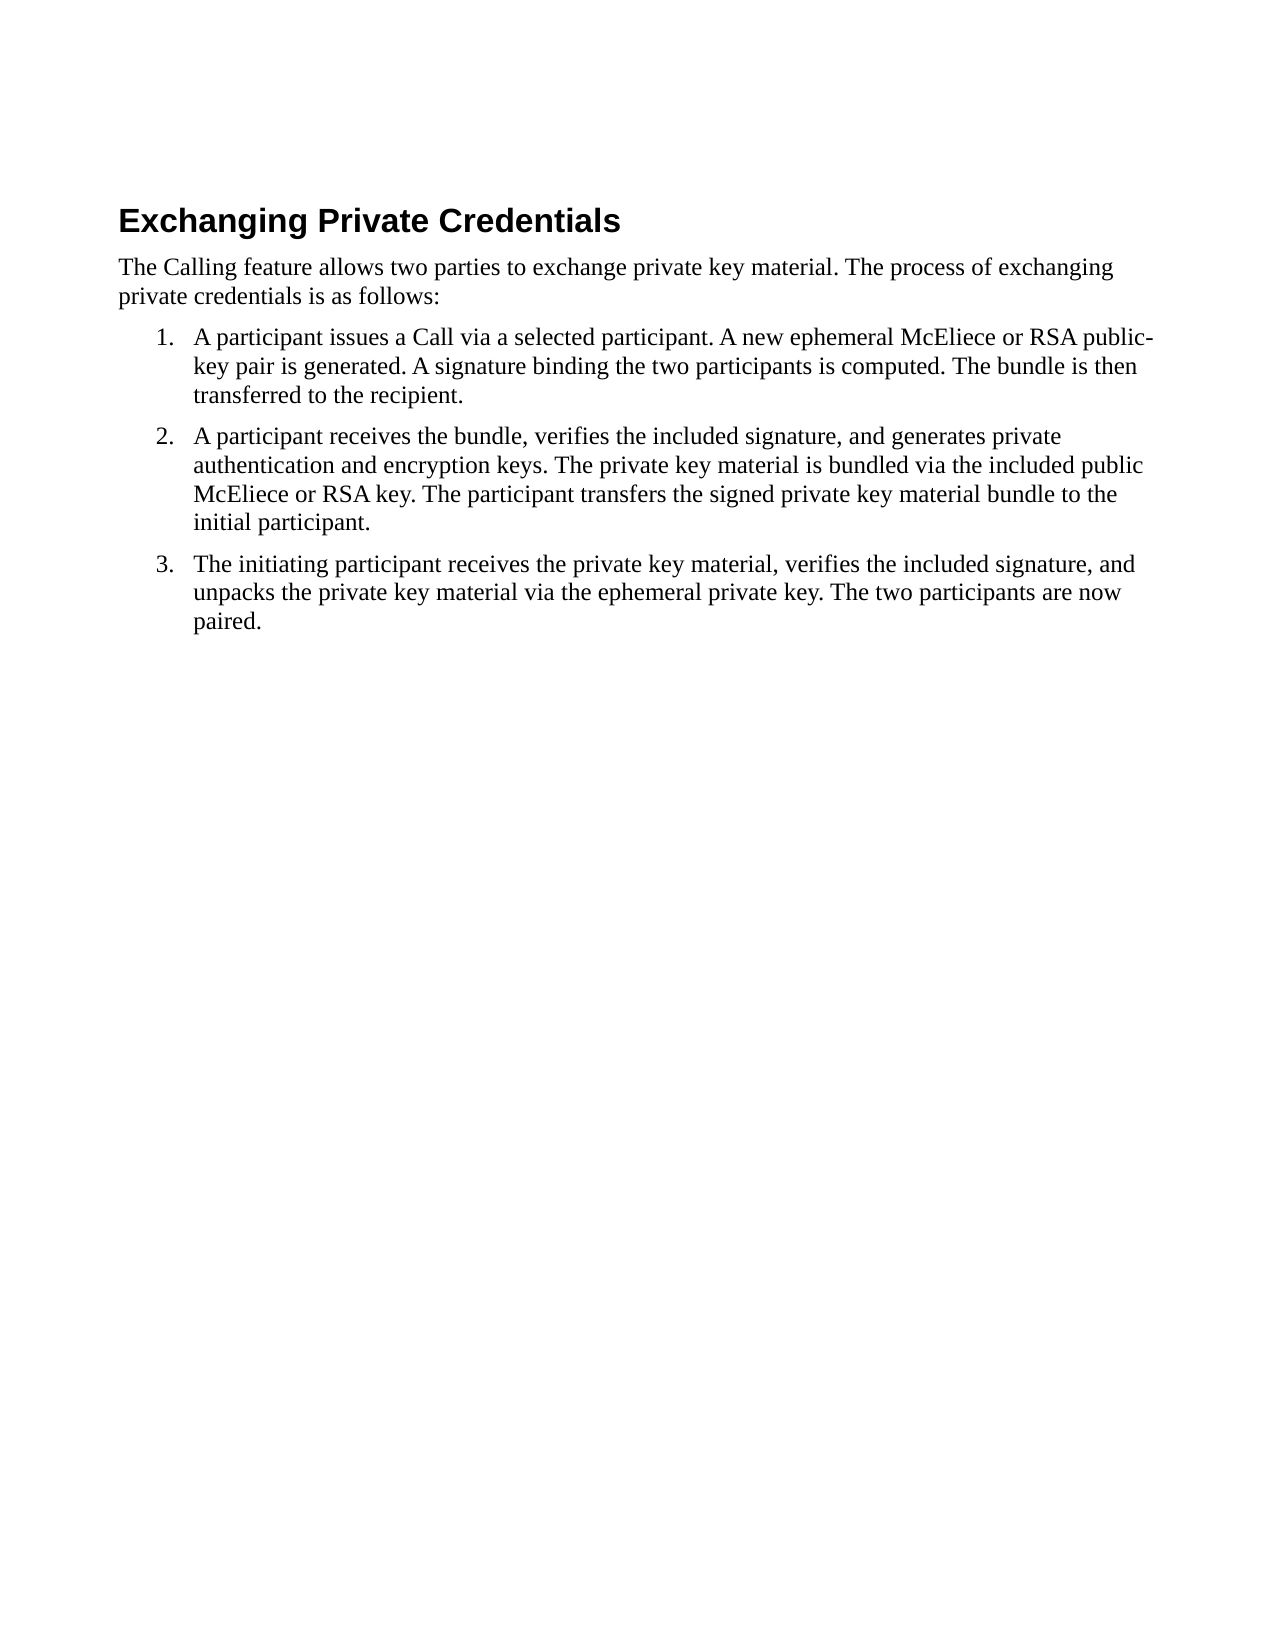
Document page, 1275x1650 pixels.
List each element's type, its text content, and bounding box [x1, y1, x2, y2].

list A participant issues a Call via a selected participant. A new ephemeral McEliece or RSA public-key pair is generated. A signature binding the two participants is computed. The bundle is then transferred to the recipient. [156, 322, 1157, 409]
list The initiating participant receives the private key material, verifies the included signature, and unpacks the private key material via the ephemeral private key. The two participants are now paired. [156, 549, 1157, 635]
subtitle Exchanging Private Credentials [118, 201, 1157, 240]
list A participant receives the bundle, verifies the included signature, and generates private authentication and encryption keys. The private key material is bundled via the included public McEliece or RSA key. The participant transfers the signed private key material bundle to the initial participant. [156, 421, 1157, 536]
text The Calling feature allows two parties to exchange private key material. The process of exchanging private credentials is as follows: [118, 252, 1157, 310]
